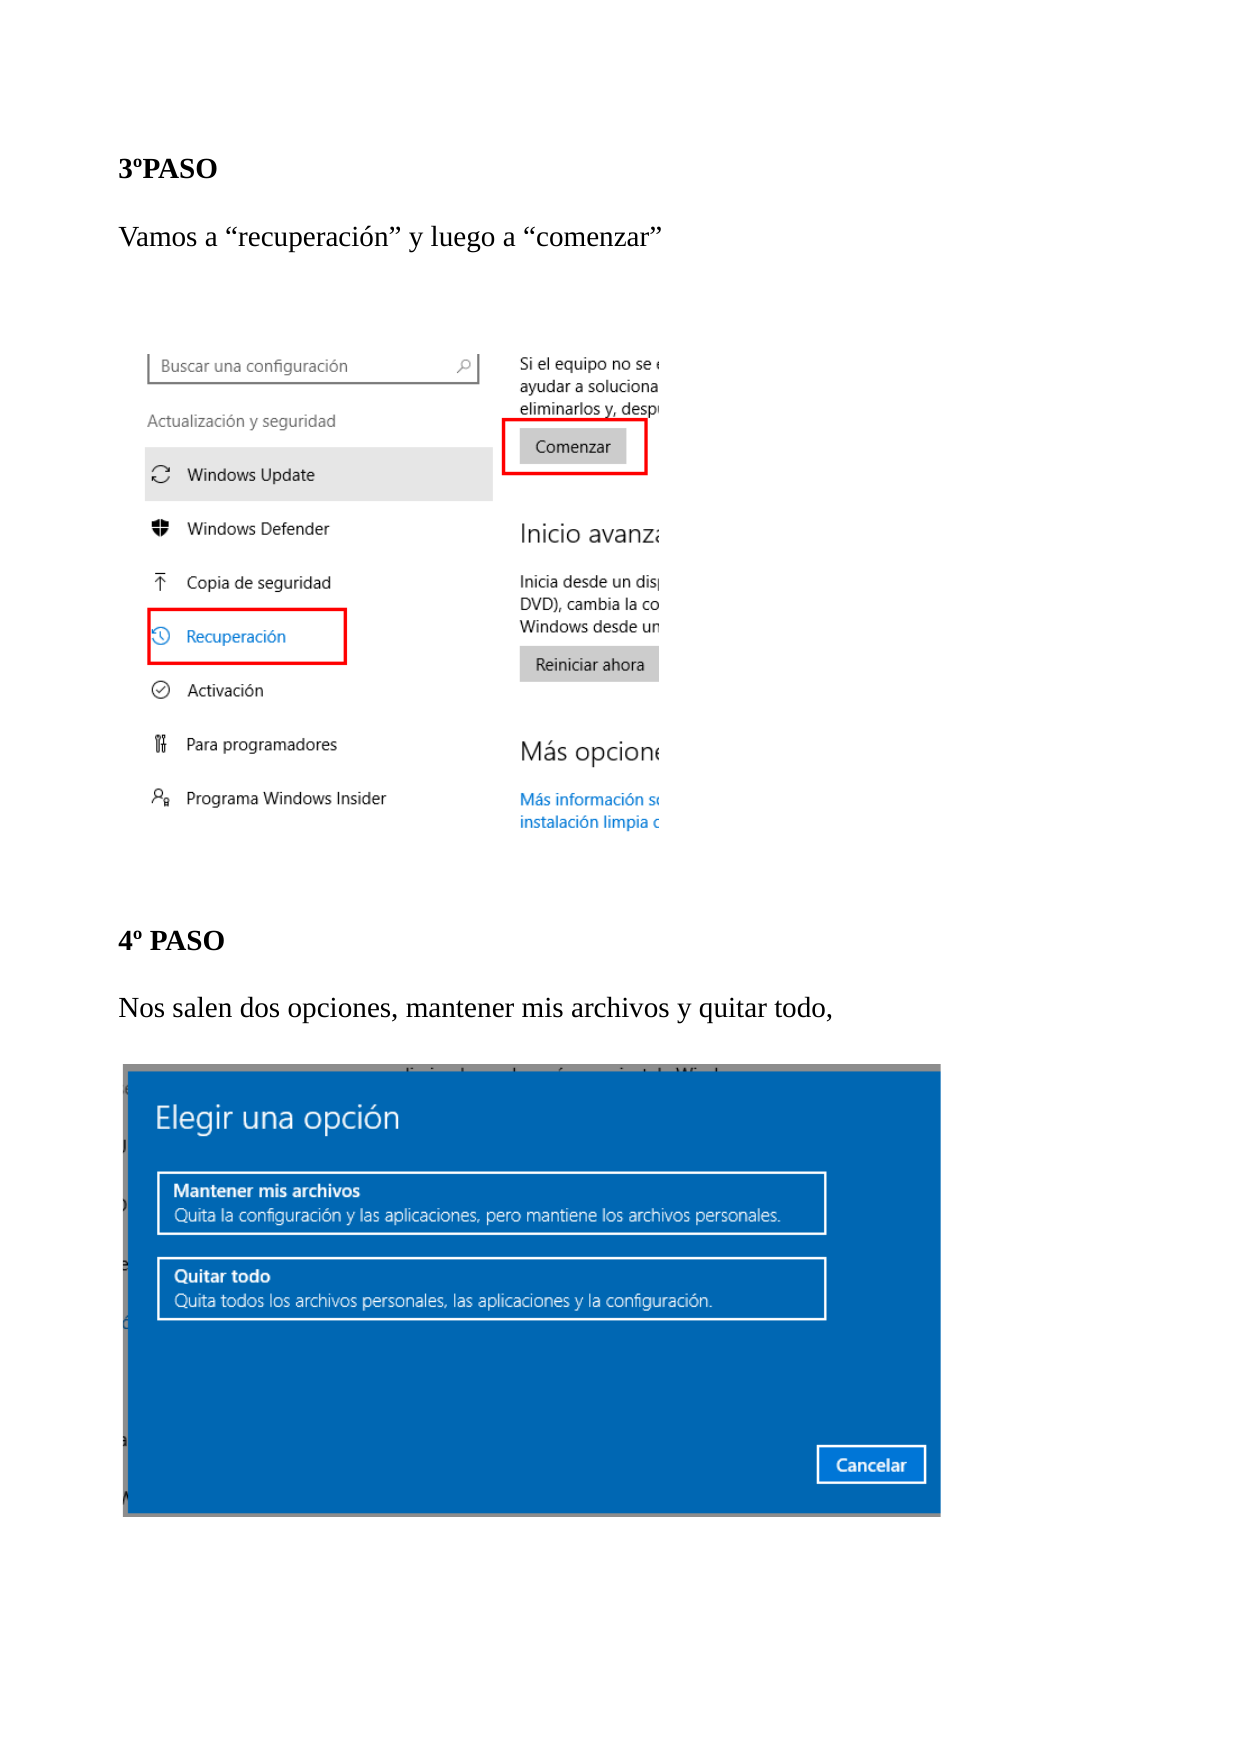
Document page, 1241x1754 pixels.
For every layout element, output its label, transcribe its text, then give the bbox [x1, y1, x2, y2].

text 3ºPASO [118, 152, 1122, 185]
text Nos salen dos opciones, mantener mis archivos y quitar todo, [118, 990, 1122, 1024]
text 4º PASO [118, 923, 1122, 957]
text Vamos a “recuperación” y luego a “comenzar” [118, 219, 1122, 252]
picture [144, 354, 659, 847]
picture [122, 1064, 941, 1517]
